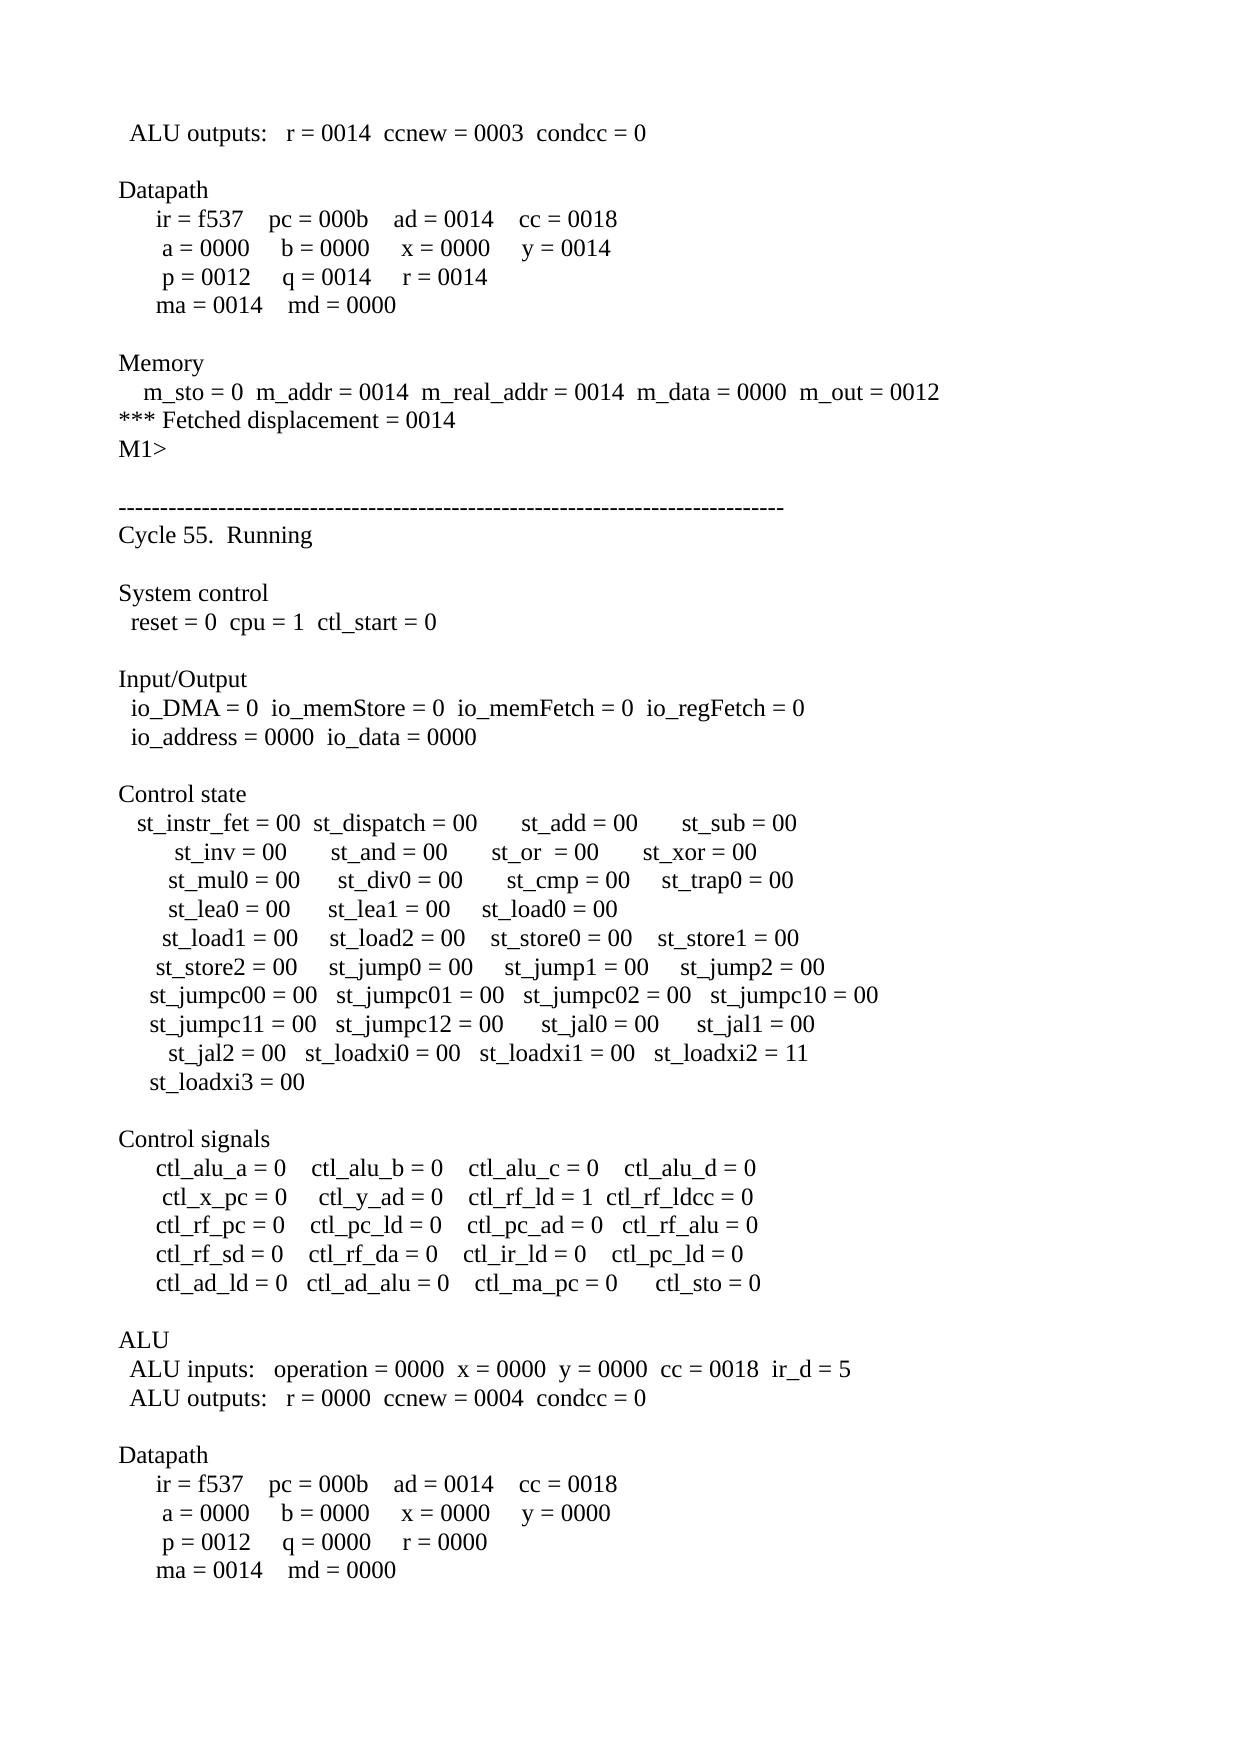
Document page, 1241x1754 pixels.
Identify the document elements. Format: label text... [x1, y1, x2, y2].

text reset = 0 cpu = 1 ctl_start = 0 [118, 607, 1122, 636]
text Control state [118, 779, 1122, 808]
text ctl_x_pc = 0 ctl_y_ad = 0 ctl_rf_ld = 1 ctl_rf_ldcc = 0 [118, 1182, 1122, 1211]
text st_lea0 = 00 st_lea1 = 00 st_load0 = 00 [118, 894, 1122, 923]
text ctl_alu_a = 0 ctl_alu_b = 0 ctl_alu_c = 0 ctl_alu_d = 0 [118, 1153, 1122, 1182]
text ir = f537 pc = 000b ad = 0014 cc = 0018 [118, 204, 1122, 233]
text st_jumpc00 = 00 st_jumpc01 = 00 st_jumpc02 = 00 st_jumpc10 = 00 [118, 981, 1122, 1009]
text st_inv = 00 st_and = 00 st_or = 00 st_xor = 00 [118, 837, 1122, 866]
text M1> [118, 434, 1122, 463]
text st_mul0 = 00 st_div0 = 00 st_cmp = 00 st_trap0 = 00 [118, 866, 1122, 894]
text Input/Output [118, 664, 1122, 693]
text ctl_ad_ld = 0 ctl_ad_alu = 0 ctl_ma_pc = 0 ctl_sto = 0 [118, 1268, 1122, 1297]
text ALU outputs: r = 0014 ccnew = 0003 condcc = 0 [118, 118, 1122, 147]
text ma = 0014 md = 0000 [118, 291, 1122, 319]
text st_instr_fet = 00 st_dispatch = 00 st_add = 00 st_sub = 00 [118, 808, 1122, 837]
text *** Fetched displacement = 0014 [118, 406, 1122, 434]
text io_DMA = 0 io_memStore = 0 io_memFetch = 0 io_regFetch = 0 [118, 693, 1122, 722]
text st_jal2 = 00 st_loadxi0 = 00 st_loadxi1 = 00 st_loadxi2 = 11 [118, 1038, 1122, 1067]
text a = 0000 b = 0000 x = 0000 y = 0014 [118, 233, 1122, 262]
text st_store2 = 00 st_jump0 = 00 st_jump1 = 00 st_jump2 = 00 [118, 952, 1122, 981]
text ma = 0014 md = 0000 [118, 1556, 1122, 1584]
text a = 0000 b = 0000 x = 0000 y = 0000 [118, 1498, 1122, 1527]
text m_sto = 0 m_addr = 0014 m_real_addr = 0014 m_data = 0000 m_out = 0012 [118, 377, 1122, 406]
text Datapath [118, 176, 1122, 204]
text ctl_rf_sd = 0 ctl_rf_da = 0 ctl_ir_ld = 0 ctl_pc_ld = 0 [118, 1239, 1122, 1268]
text st_loadxi3 = 00 [118, 1067, 1122, 1096]
text Datapath [118, 1441, 1122, 1469]
text p = 0012 q = 0014 r = 0014 [118, 262, 1122, 291]
text ALU outputs: r = 0000 ccnew = 0004 condcc = 0 [118, 1383, 1122, 1412]
text ALU [118, 1326, 1122, 1354]
text Memory [118, 348, 1122, 377]
text System control [118, 578, 1122, 607]
text Control signals [118, 1124, 1122, 1153]
text ir = f537 pc = 000b ad = 0014 cc = 0018 [118, 1469, 1122, 1498]
text st_load1 = 00 st_load2 = 00 st_store0 = 00 st_store1 = 00 [118, 923, 1122, 952]
text ctl_rf_pc = 0 ctl_pc_ld = 0 ctl_pc_ad = 0 ctl_rf_alu = 0 [118, 1211, 1122, 1239]
text p = 0012 q = 0000 r = 0000 [118, 1527, 1122, 1556]
text st_jumpc11 = 00 st_jumpc12 = 00 st_jal0 = 00 st_jal1 = 00 [118, 1009, 1122, 1038]
text io_address = 0000 io_data = 0000 [118, 722, 1122, 751]
text Cycle 55. Running [118, 521, 1122, 549]
text ALU inputs: operation = 0000 x = 0000 y = 0000 cc = 0018 ir_d = 5 [118, 1354, 1122, 1383]
text -------------------------------------------------------------------------------- [118, 492, 1122, 521]
